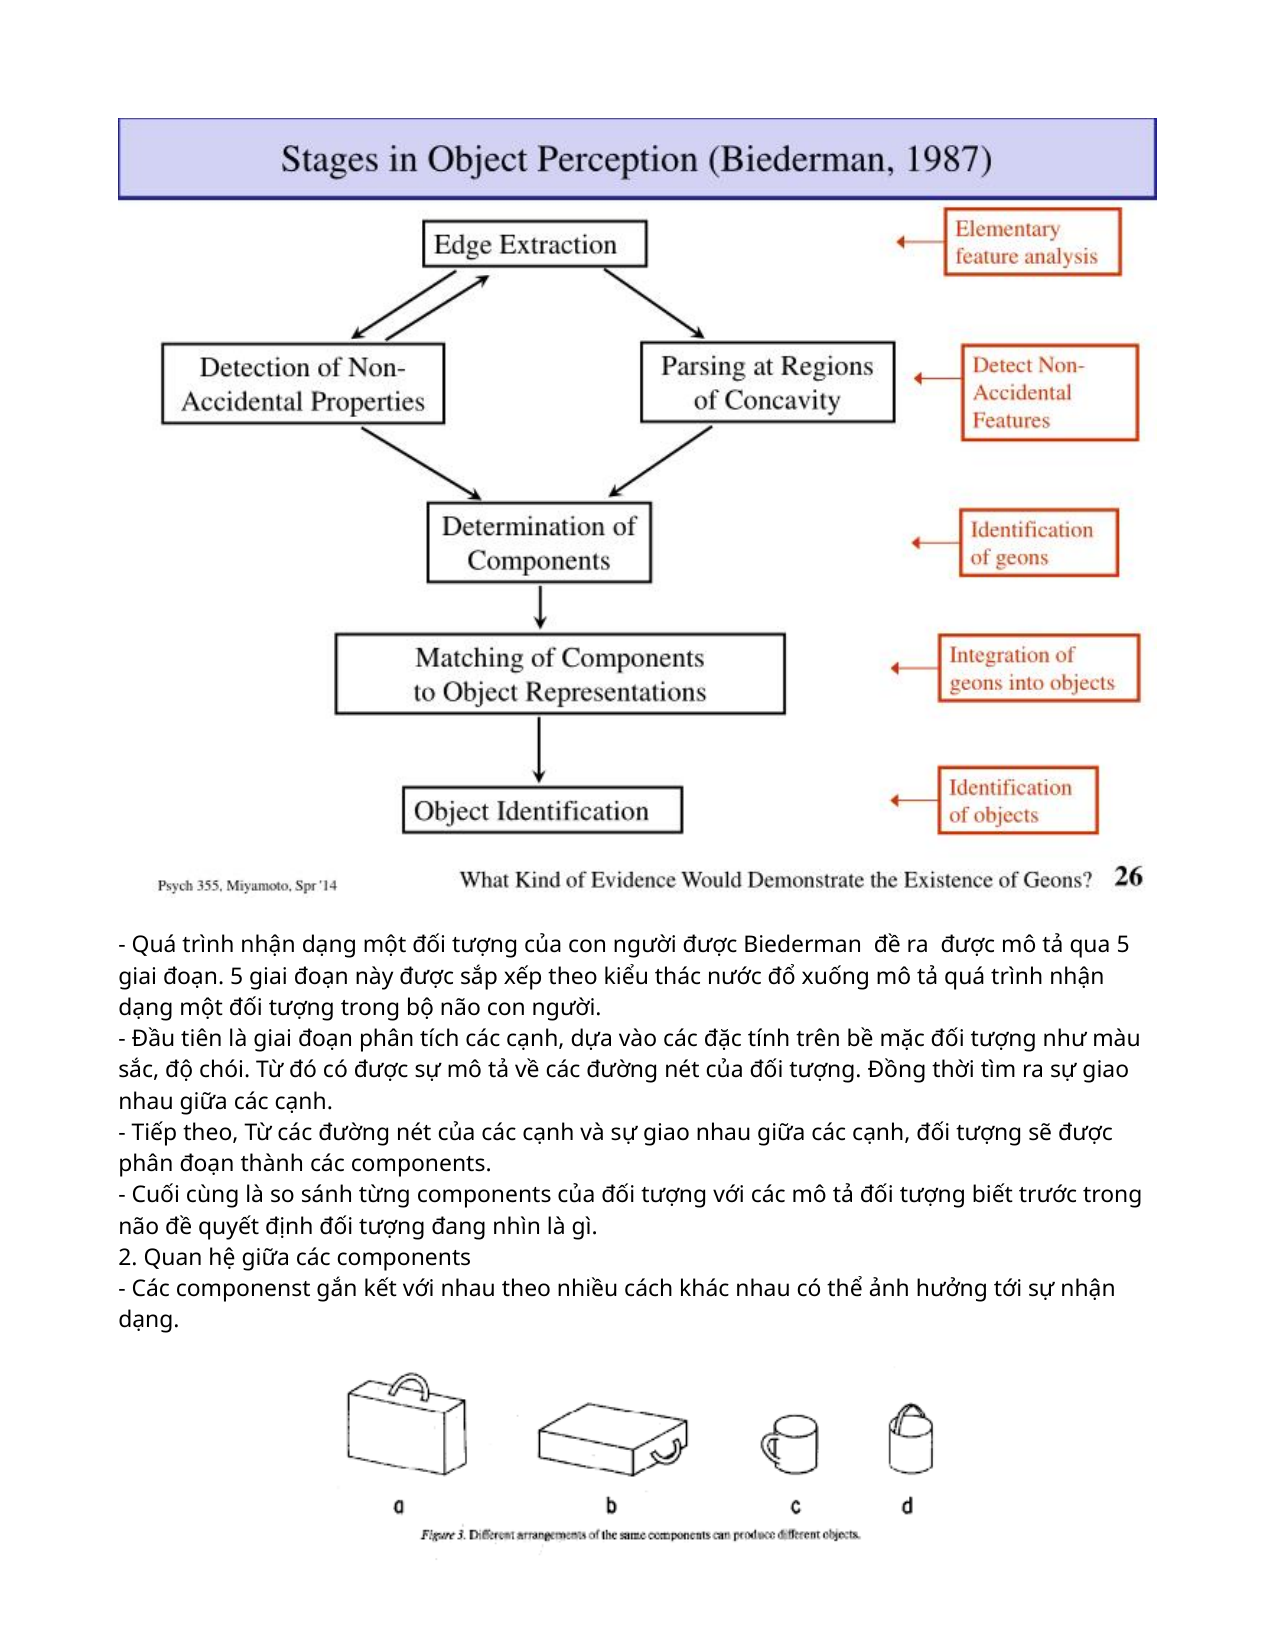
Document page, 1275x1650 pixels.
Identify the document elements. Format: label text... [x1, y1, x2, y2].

picture [118, 118, 1157, 898]
text - Cuối cùng là so sánh từng components của đối tượng với các mô tả đối tượng biết trước trong não đề quyết định đối tượng đang nhìn là gì. [118, 1178, 1157, 1241]
picture [331, 1366, 944, 1568]
text - Quá trình nhận dạng một đối tượng của con người được Biederman đề ra được mô tả qua 5 giai đoạn. 5 giai đoạn này được sắp xếp theo kiểu thác nước đổ xuống mô tả quá trình nhận dạng một đối tượng trong bộ não con người. [118, 928, 1157, 1022]
text - Các componenst gắn kết với nhau theo nhiều cách khác nhau có thể ảnh hưởng tới sự nhận dạng. [118, 1272, 1157, 1335]
text 2. Quan hệ giữa các components [118, 1241, 1157, 1272]
text - Đầu tiên là giai đoạn phân tích các cạnh, dựa vào các đặc tính trên bề mặc đối tượng như màu sắc, độ chói. Từ đó có được sự mô tả về các đường nét của đối tượng. Đồng thời tìm ra sự giao nhau giữa các cạnh. [118, 1022, 1157, 1116]
text - Tiếp theo, Từ các đường nét của các cạnh và sự giao nhau giữa các cạnh, đối tượng sẽ được phân đoạn thành các components. [118, 1116, 1157, 1178]
